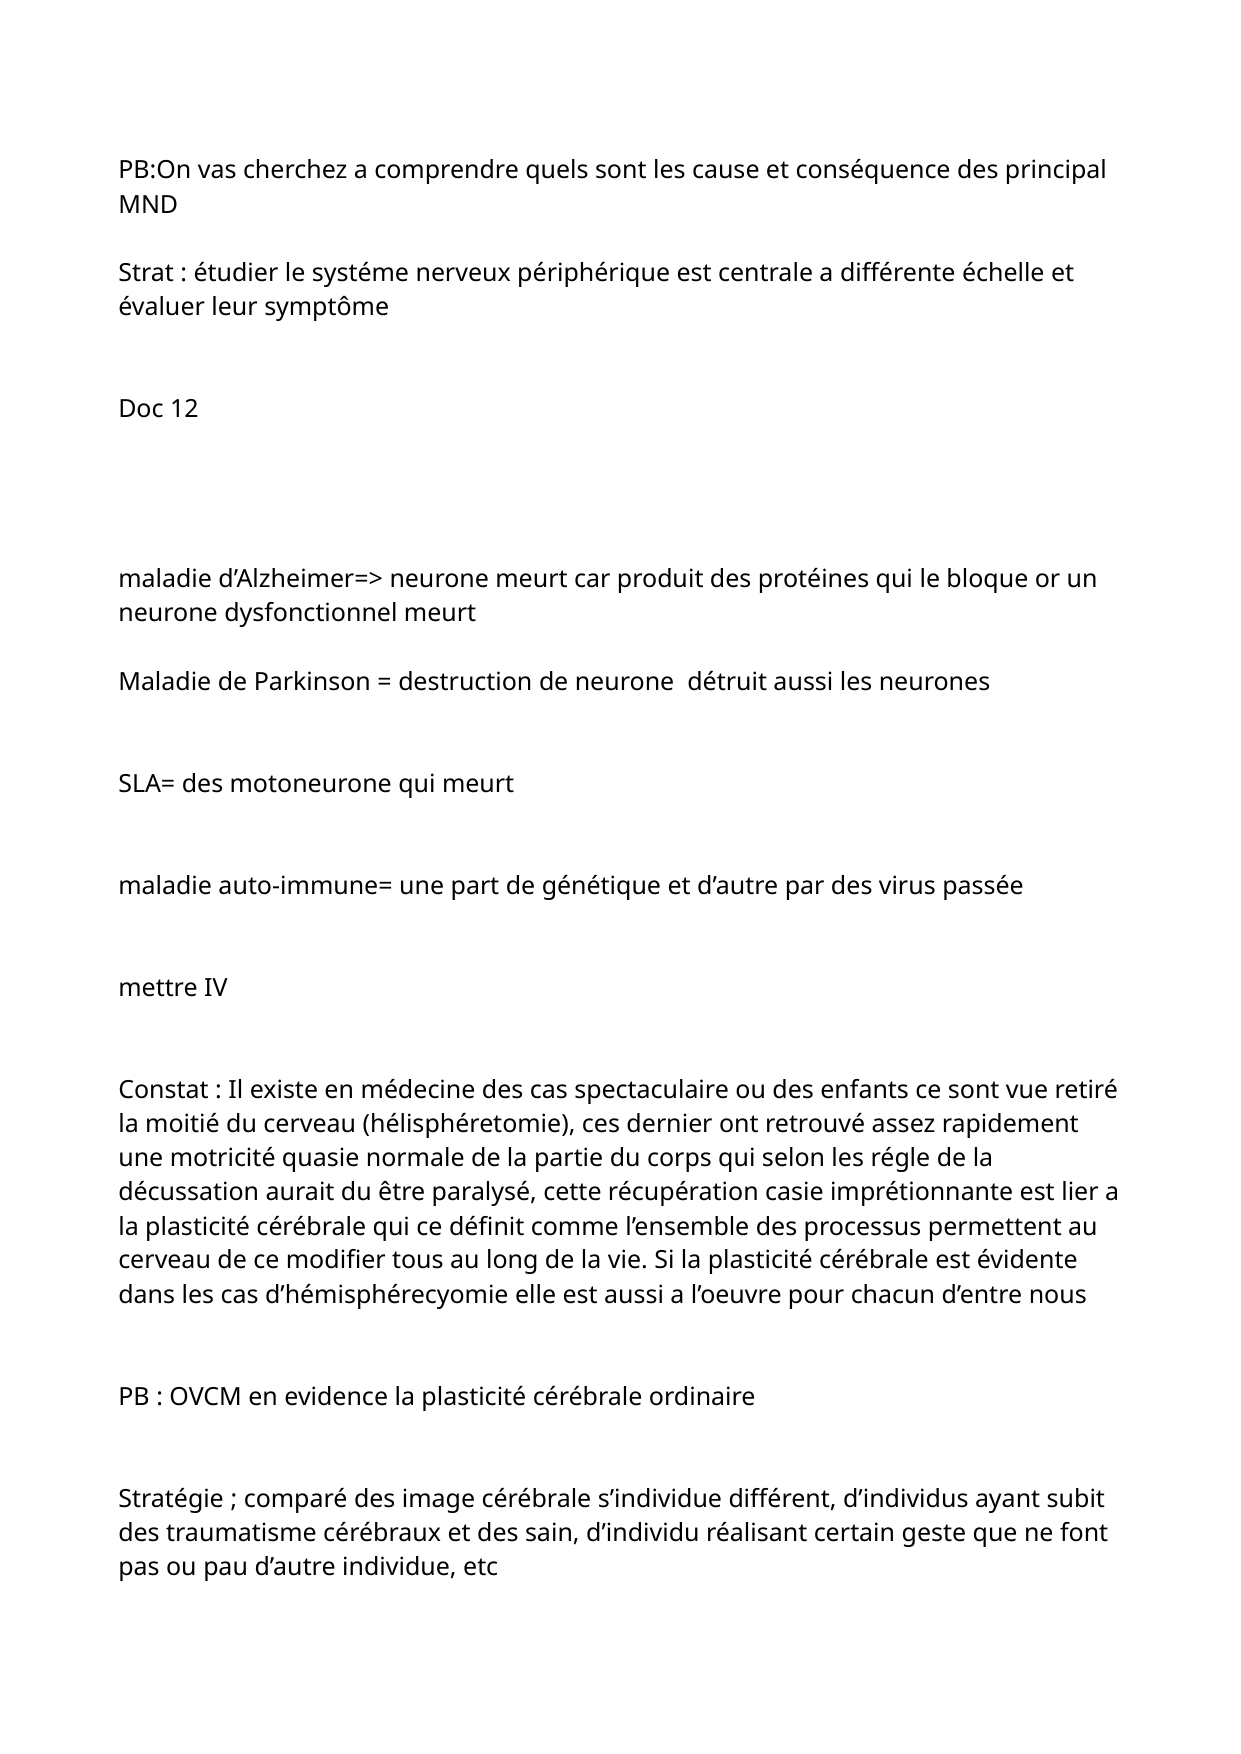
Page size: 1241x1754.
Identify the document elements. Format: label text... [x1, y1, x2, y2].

list mettre IV [118, 970, 1122, 1004]
list maladie d’Alzheimer=> neurone meurt car produit des protéines qui le bloque or un neurone dysfonctionnel meurt [118, 561, 1122, 629]
list Maladie de Parkinson = destruction de neurone détruit aussi les neurones [118, 663, 1122, 697]
list PB:On vas cherchez a comprendre quels sont les cause et conséquence des principal MND [118, 152, 1122, 220]
list SLA= des motoneurone qui meurt [118, 765, 1122, 799]
list Doc 12 [118, 391, 1122, 425]
list PB : OVCM en evidence la plasticité cérébrale ordinaire [118, 1378, 1122, 1412]
list Strat : étudier le systéme nerveux périphérique est centrale a différente échelle et évaluer leur symptôme [118, 254, 1122, 322]
list Constat : Il existe en médecine des cas spectaculaire ou des enfants ce sont vue retiré la moitié du cerveau (hélisphéretomie), ces dernier ont retrouvé assez rapidement une motricité quasie normale de la partie du corps qui selon les régle de la décussation aurait du être paralysé, cette récupération casie imprétionnante est lier a la plasticité cérébrale qui ce définit comme l’ensemble des processus permettent au cerveau de ce modifier tous au long de la vie. Si la plasticité cérébrale est évidente dans les cas d’hémisphérecyomie elle est aussi a l’oeuvre pour chacun d’entre nous [118, 1072, 1122, 1310]
list maladie auto-immune= une part de génétique et d’autre par des virus passée [118, 867, 1122, 902]
list Stratégie ; comparé des image cérébrale s’individue différent, d’individus ayant subit des traumatisme cérébraux et des sain, d’individu réalisant certain geste que ne font pas ou pau d’autre individue, etc [118, 1481, 1122, 1583]
